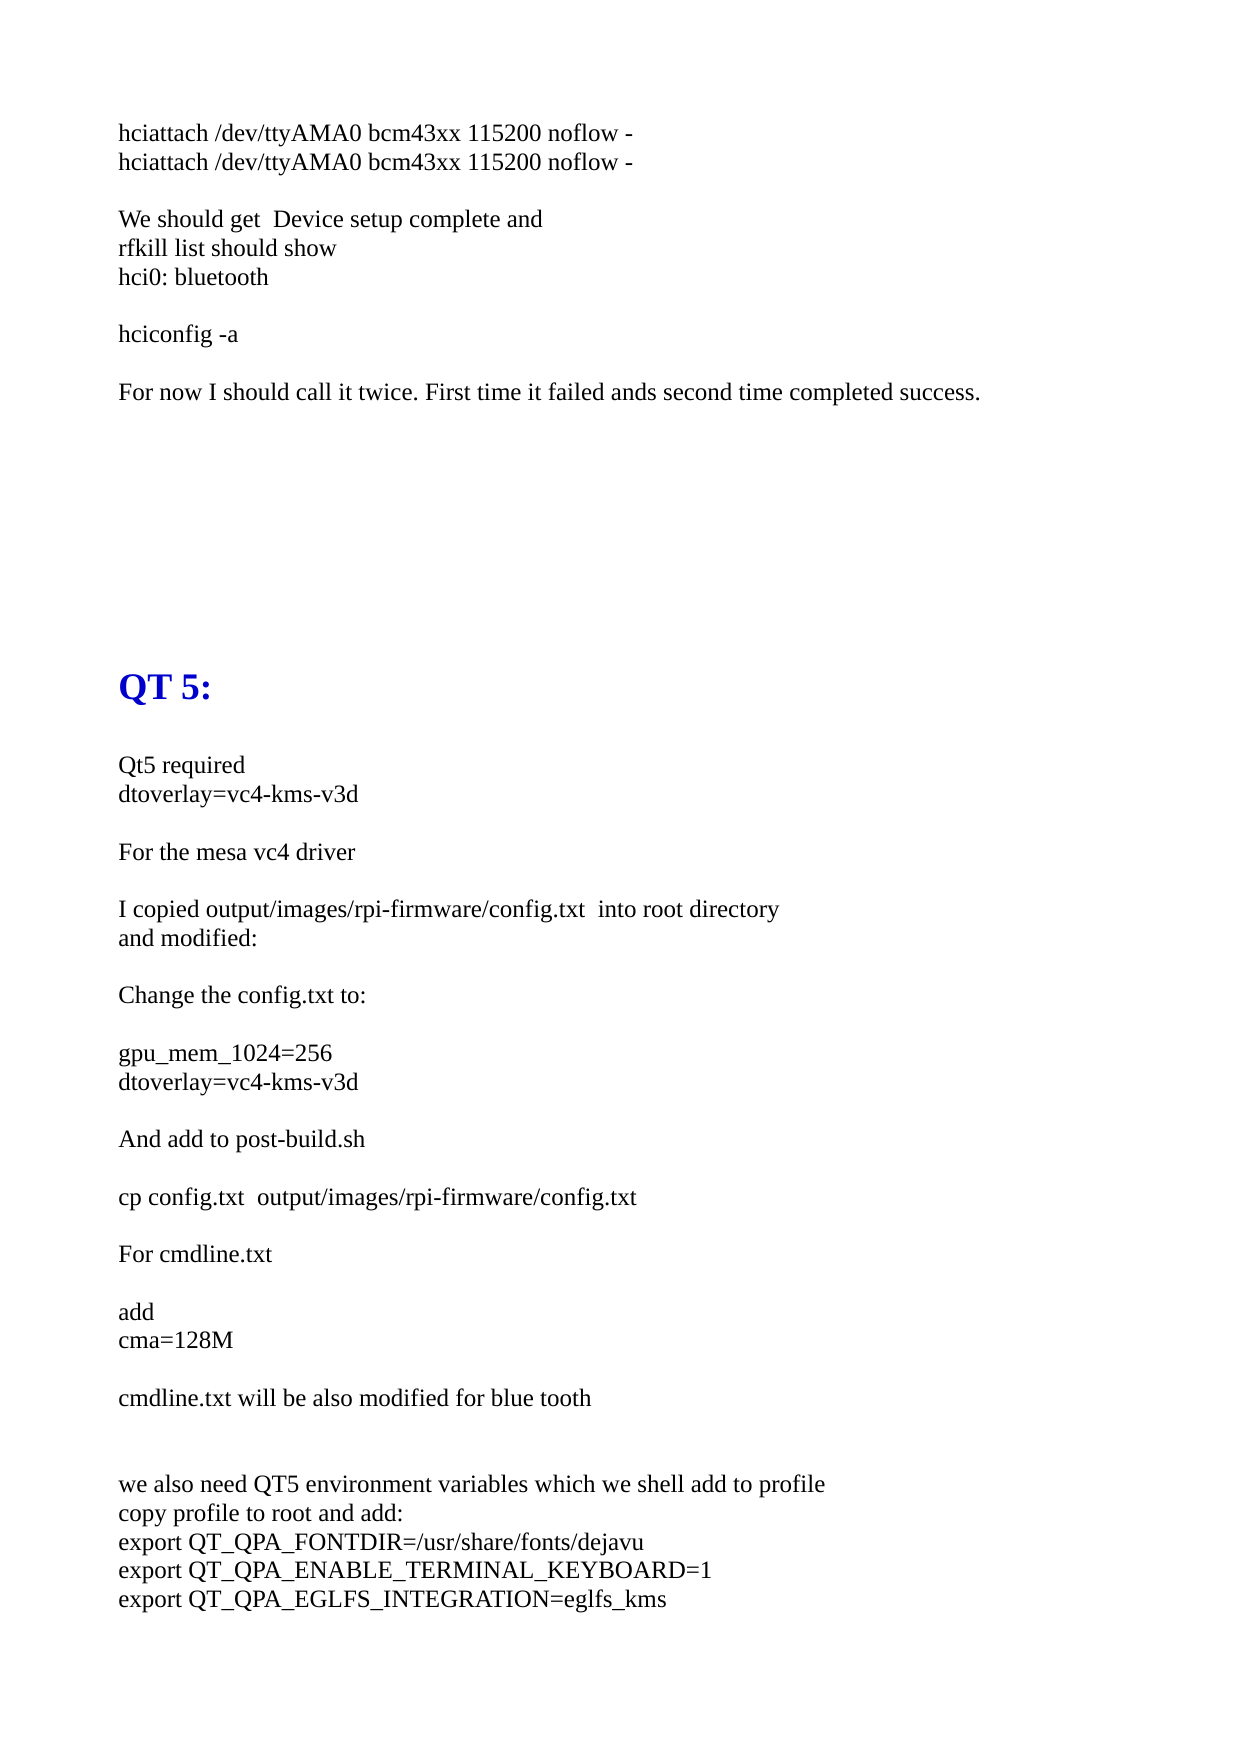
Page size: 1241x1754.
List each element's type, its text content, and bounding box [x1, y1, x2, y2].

text For cmdline.txt [118, 1239, 1122, 1268]
text For the mesa vc4 driver [118, 837, 1122, 866]
text gpu_mem_1024=256 [118, 1038, 1122, 1067]
text export QT_QPA_FONTDIR=/usr/share/fonts/dejavu [118, 1527, 1122, 1556]
text we also need QT5 environment variables which we shell add to profile [118, 1469, 1122, 1498]
text dtoverlay=vc4-kms-v3d [118, 1067, 1122, 1096]
text We should get Device setup complete and [118, 204, 1122, 233]
text Qt5 required [118, 751, 1122, 779]
text copy profile to root and add: [118, 1498, 1122, 1527]
text hciattach /dev/ttyAMA0 bcm43xx 115200 noflow - [118, 118, 1122, 147]
text hci0: bluetooth [118, 262, 1122, 291]
text export QT_QPA_ENABLE_TERMINAL_KEYBOARD=1 [118, 1556, 1122, 1584]
text I copied output/images/rpi-firmware/config.txt into root directory [118, 894, 1122, 923]
text For now I should call it twice. First time it failed ands second time completed success. [118, 377, 1122, 406]
text cma=128M [118, 1326, 1122, 1354]
text add [118, 1297, 1122, 1326]
text hciconfig -a [118, 319, 1122, 348]
text hciattach /dev/ttyAMA0 bcm43xx 115200 noflow - [118, 147, 1122, 176]
text Change the config.txt to: [118, 981, 1122, 1009]
text rfkill list should show [118, 233, 1122, 262]
text And add to post-build.sh [118, 1124, 1122, 1153]
text cp config.txt output/images/rpi-firmware/config.txt [118, 1182, 1122, 1211]
text export QT_QPA_EGLFS_INTEGRATION=eglfs_kms [118, 1584, 1122, 1613]
text dtoverlay=vc4-kms-v3d [118, 779, 1122, 808]
text and modified: [118, 923, 1122, 952]
text cmdline.txt will be also modified for blue tooth [118, 1383, 1122, 1412]
text QT 5: [118, 664, 1122, 707]
